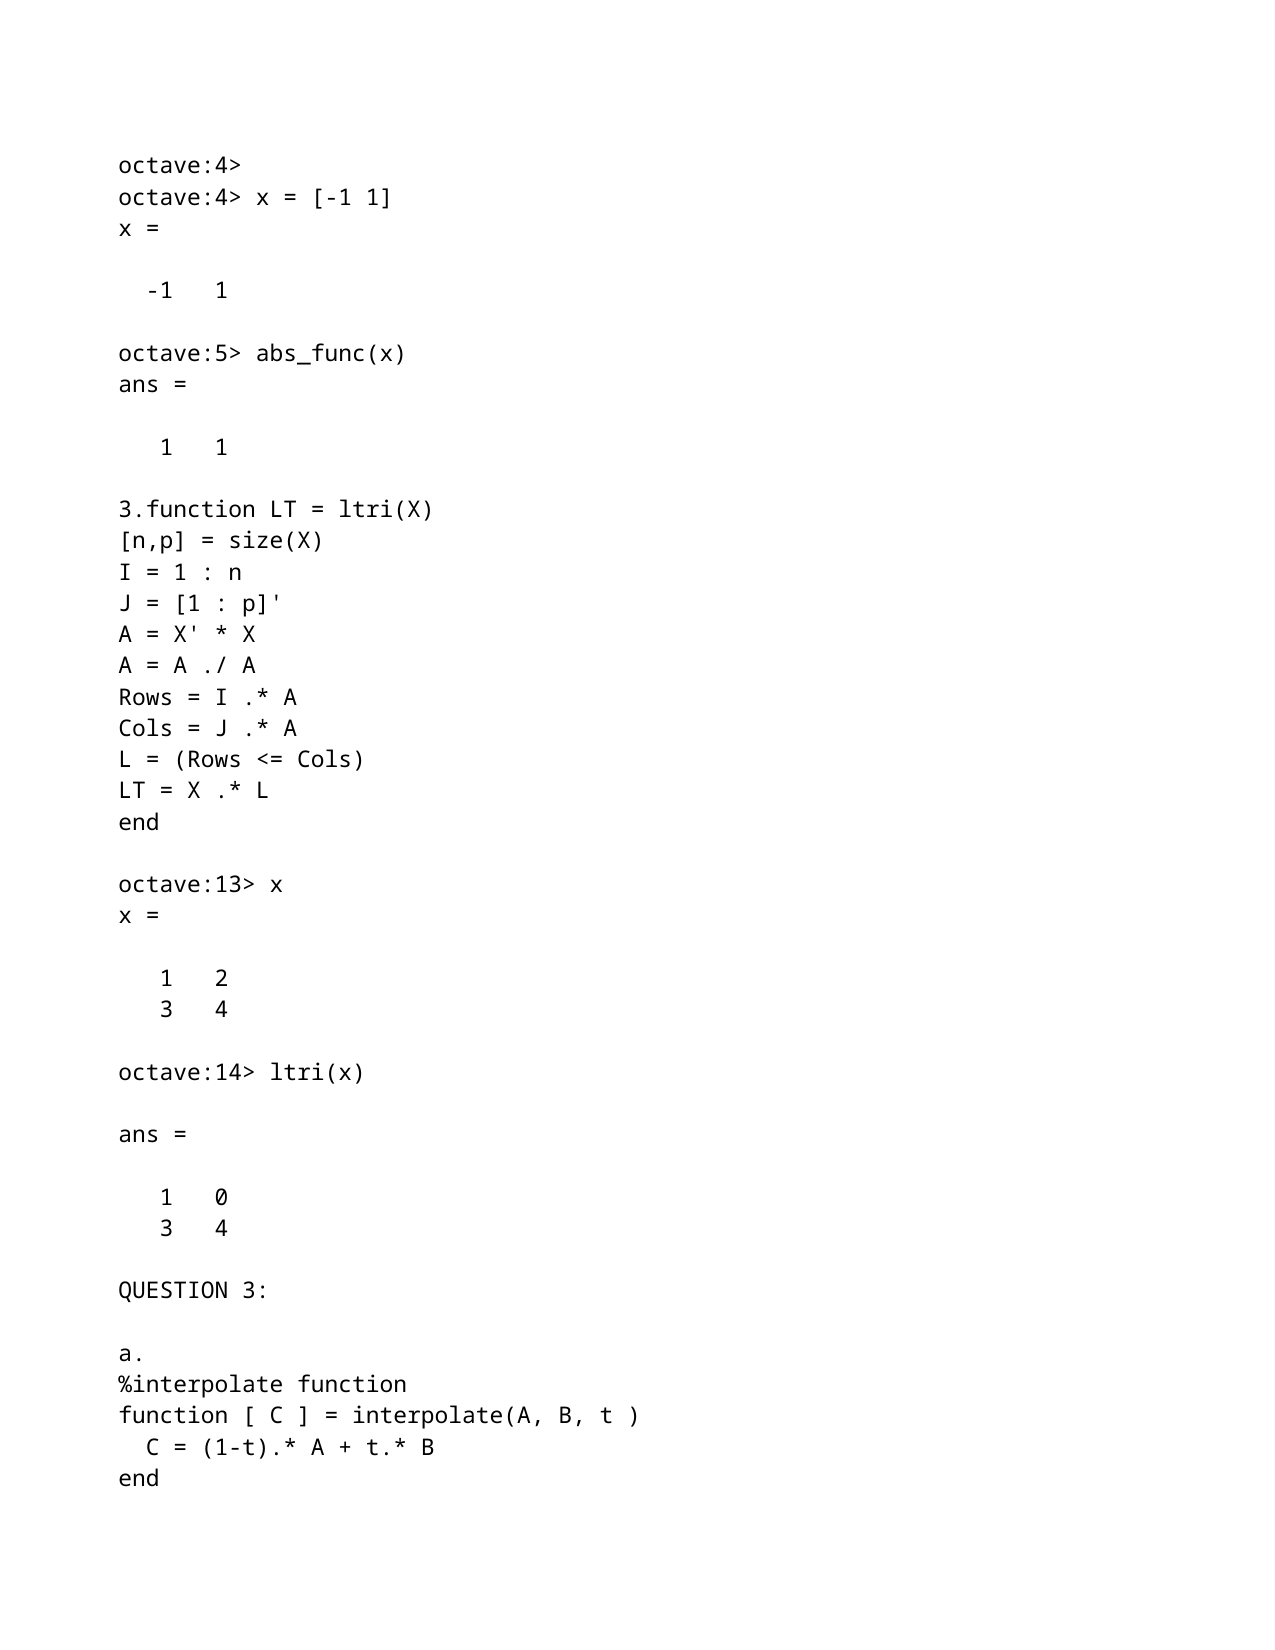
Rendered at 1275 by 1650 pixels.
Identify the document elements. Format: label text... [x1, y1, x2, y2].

text octave:13> x [118, 868, 1157, 899]
text ans = [118, 368, 1157, 399]
text -1 1 [118, 274, 1157, 306]
text function [ C ] = interpolate(A, B, t ) [118, 1399, 1157, 1431]
text Rows = I .* A [118, 681, 1157, 712]
text 1 2 [118, 962, 1157, 993]
text x = [118, 212, 1157, 243]
text ans = [118, 1118, 1157, 1149]
text end [118, 1462, 1157, 1493]
text octave:4> x = [-1 1] [118, 181, 1157, 212]
text 3 4 [118, 1212, 1157, 1243]
text Cols = J .* A [118, 712, 1157, 743]
text x = [118, 899, 1157, 931]
text octave:14> ltri(x) [118, 1056, 1157, 1087]
text LT = X .* L [118, 774, 1157, 806]
text A = A ./ A [118, 649, 1157, 681]
text [n,p] = size(X) [118, 524, 1157, 556]
text A = X' * X [118, 618, 1157, 649]
text octave:4> [118, 149, 1157, 181]
text %interpolate function [118, 1368, 1157, 1399]
text L = (Rows <= Cols) [118, 743, 1157, 774]
text octave:5> abs_func(x) [118, 337, 1157, 368]
text QUESTION 3: [118, 1274, 1157, 1306]
text 1 0 [118, 1181, 1157, 1212]
text I = 1 : n [118, 556, 1157, 587]
text 3 4 [118, 993, 1157, 1024]
text C = (1-t).* A + t.* B [118, 1431, 1157, 1462]
text J = [1 : p]' [118, 587, 1157, 618]
text a. [118, 1337, 1157, 1368]
text 3.function LT = ltri(X) [118, 493, 1157, 524]
text 1 1 [118, 431, 1157, 462]
text end [118, 806, 1157, 837]
